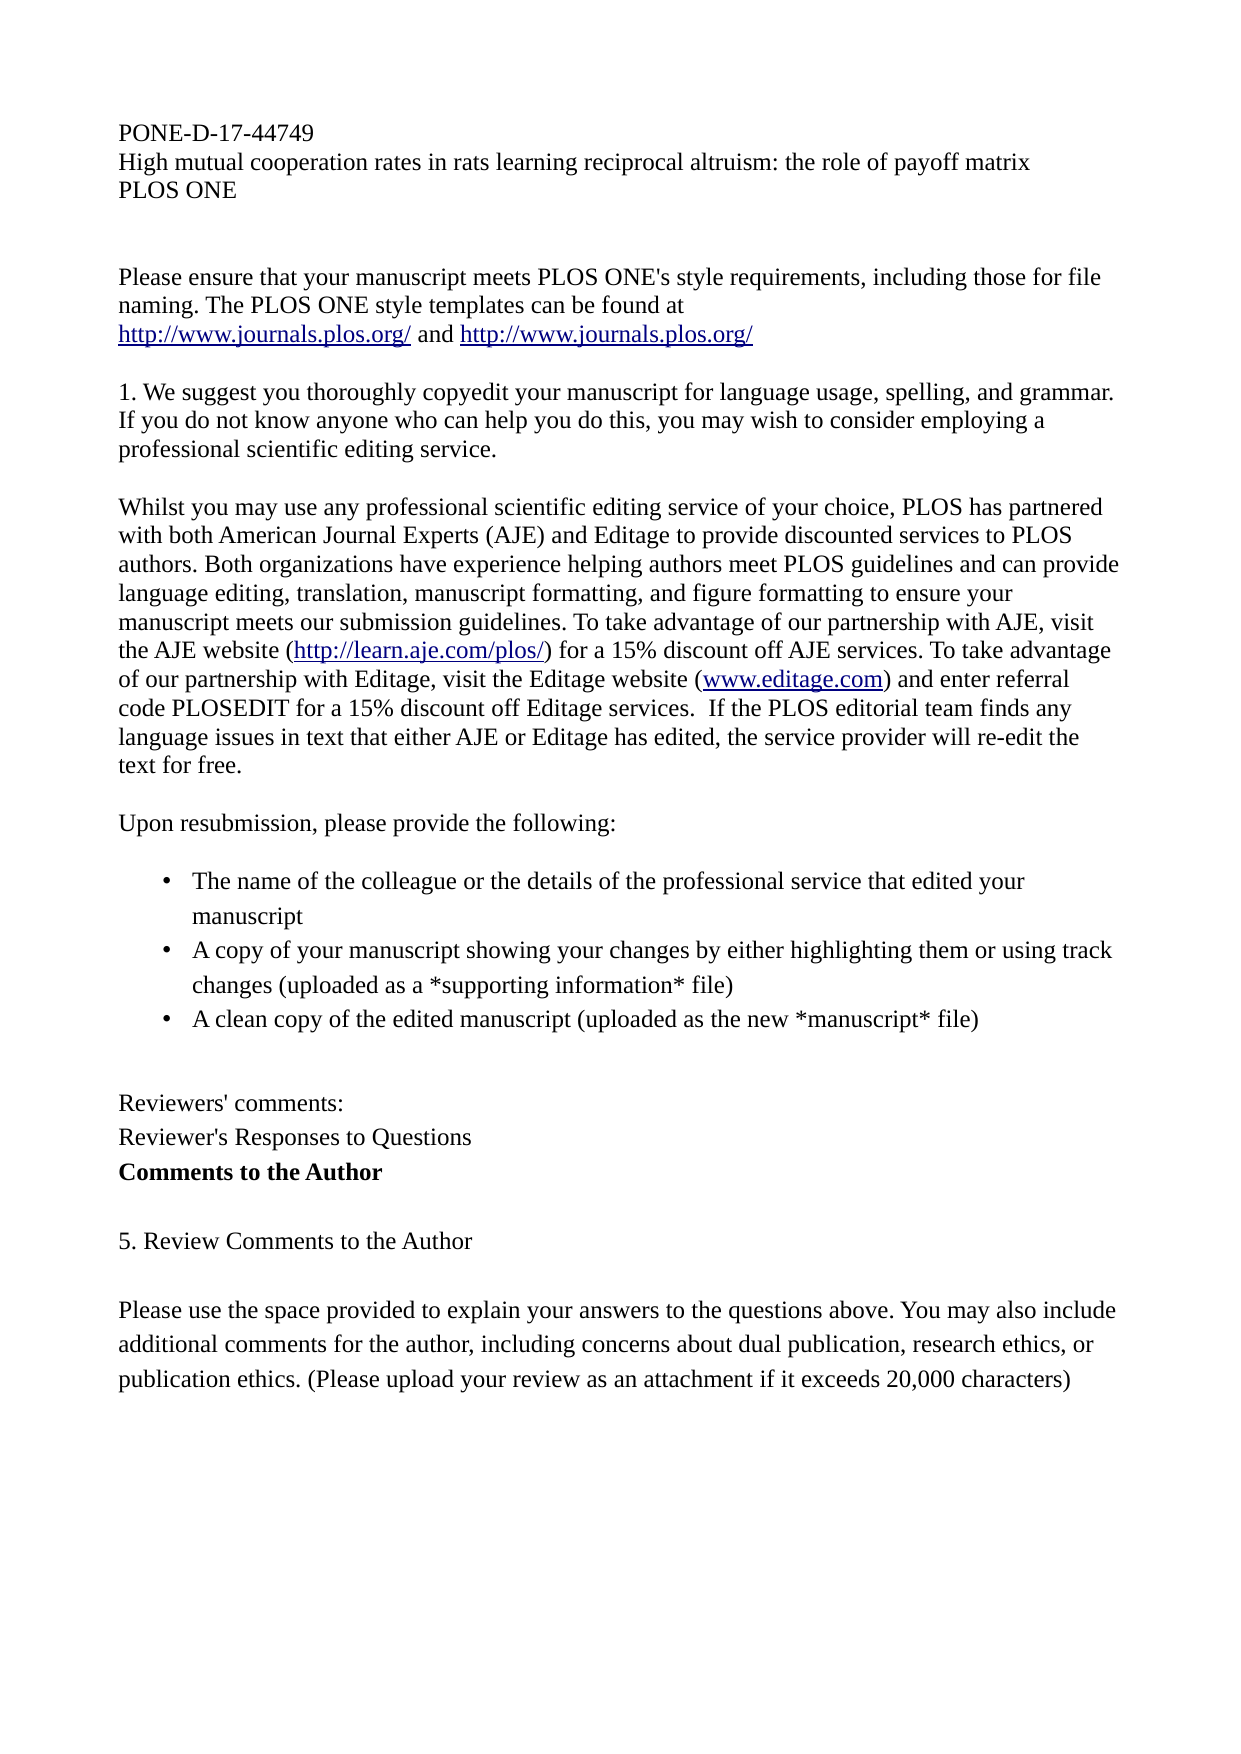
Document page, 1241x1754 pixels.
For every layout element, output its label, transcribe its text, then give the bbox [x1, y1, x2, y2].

list The name of the colleague or the details of the professional service that edited your manuscript [162, 866, 1122, 929]
text PONE-D-17-44749 High mutual cooperation rates in rats learning reciprocal altruism: the role of payoff matrix PLOS ONE Please ensure that your manuscript meets PLOS ONE's style requirements, including those for file naming. The PLOS ONE style templates can be found at http://www.journals.plos.org/ and http://www.journals.plos.org/ 1. We suggest you thoroughly copyedit your manuscript for language usage, spelling, and grammar. If you do not know anyone who can help you do this, you may wish to consider employing a professional scientific editing service. Whilst you may use any professional scientific editing service of your choice, PLOS has partnered with both American Journal Experts (AJE) and Editage to provide discounted services to PLOS authors. Both organizations have experience helping authors meet PLOS guidelines and can provide language editing, translation, manuscript formatting, and figure formatting to ensure your manuscript meets our submission guidelines. To take advantage of our partnership with AJE, visit the AJE website (http://learn.aje.com/plos/) for a 15% discount off AJE services. To take advantage of our partnership with Editage, visit the Editage website (www.editage.com) and enter referral code PLOSEDIT for a 15% discount off Editage services. If the PLOS editorial team finds any language issues in text that either AJE or Editage has edited, the service provider will re-edit the text for free. Upon resubmission, please provide the following: [118, 118, 1122, 837]
list A clean copy of the edited manuscript (uploaded as the new *manuscript* file) [162, 1004, 1122, 1033]
list A copy of your manuscript showing your changes by either highlighting them or using track changes (uploaded as a *supporting information* file) [162, 935, 1122, 998]
text Reviewers' comments: Reviewer's Responses to Questions Comments to the Author 5. Review Comments to the Author Please use the space provided to explain your answers to the questions above. You may also include additional comments for the author, including concerns about dual publication, research ethics, or publication ethics. (Please upload your review as an attachment if it exceeds 20,000 characters) [118, 1053, 1122, 1461]
